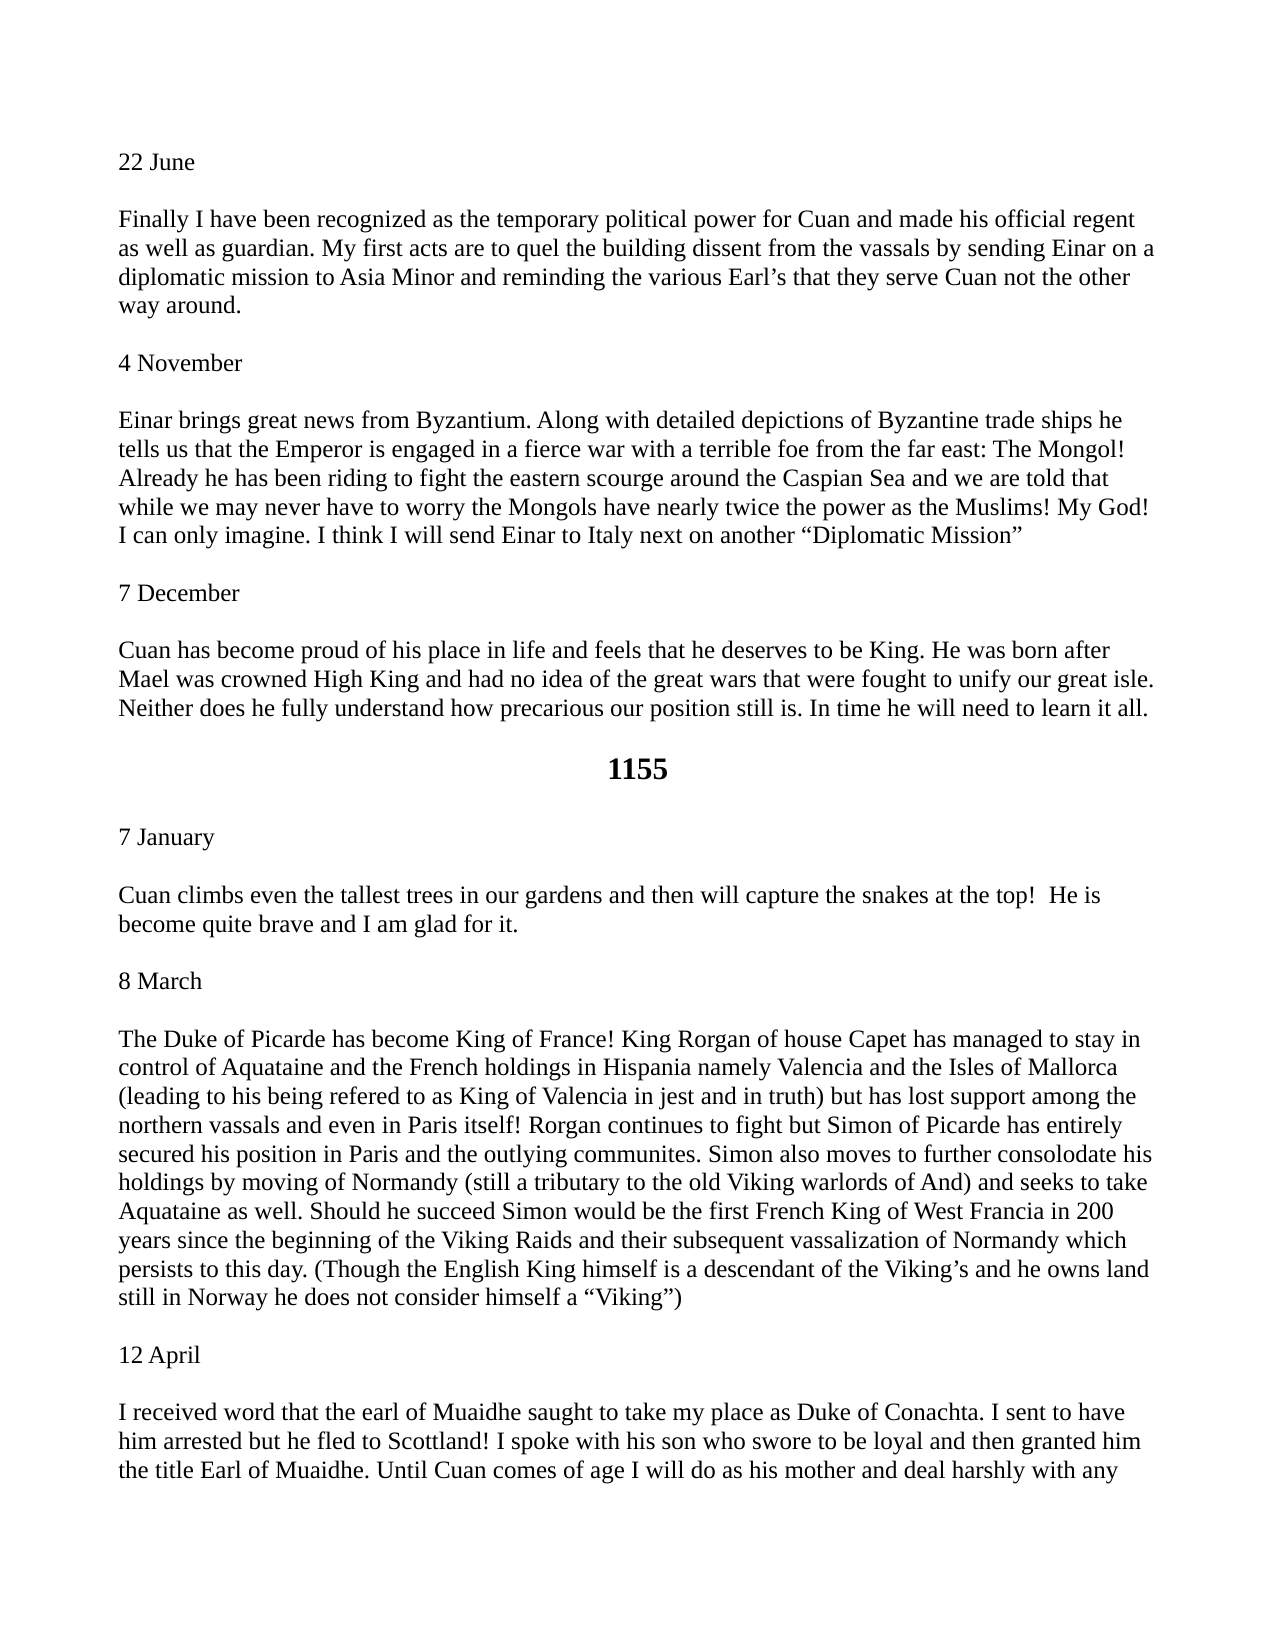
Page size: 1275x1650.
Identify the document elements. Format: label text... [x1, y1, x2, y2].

text Cuan climbs even the tallest trees in our gardens and then will capture the snakes at the top! He is become quite brave and I am glad for it. [118, 880, 1157, 937]
text 7 January [118, 822, 1157, 851]
text I received word that the earl of Muaidhe saught to take my place as Duke of Conachta. I sent to have him arrested but he fled to Scottland! I spoke with his son who swore to be loyal and then granted him the title Earl of Muaidhe. Until Cuan comes of age I will do as his mother and deal harshly with any [118, 1397, 1157, 1484]
text Einar brings great news from Byzantium. Along with detailed depictions of Byzantine trade ships he tells us that the Emperor is engaged in a fierce war with a terrible foe from the far east: The Mongol! Already he has been riding to fight the eastern scourge around the Caspian Sea and we are told that while we may never have to worry the Mongols have nearly twice the power as the Muslims! My God! I can only imagine. I think I will send Einar to Italy next on another “Diplomatic Mission” [118, 406, 1157, 549]
text 1155 [118, 751, 1157, 787]
text 7 December [118, 578, 1157, 607]
text Cuan has become proud of his place in life and feels that he deserves to be King. He was born after Mael was crowned High King and had no idea of the great wars that were fought to unify our great isle. Neither does he fully understand how precarious our position still is. In time he will need to learn it all. [118, 636, 1157, 722]
text 22 June [118, 147, 1157, 176]
text The Duke of Picarde has become King of France! King Rorgan of house Capet has managed to stay in control of Aquataine and the French holdings in Hispania namely Valencia and the Isles of Mallorca (leading to his being refered to as King of Valencia in jest and in truth) but has lost support among the northern vassals and even in Paris itself! Rorgan continues to fight but Simon of Picarde has entirely secured his position in Paris and the outlying communites. Simon also moves to further consolodate his holdings by moving of Normandy (still a tributary to the old Viking warlords of And) and seeks to take Aquataine as well. Should he succeed Simon would be the first French King of West Francia in 200 years since the beginning of the Viking Raids and their subsequent vassalization of Normandy which persists to this day. (Though the English King himself is a descendant of the Viking’s and he owns land still in Norway he does not consider himself a “Viking”) [118, 1024, 1157, 1311]
text Finally I have been recognized as the temporary political power for Cuan and made his official regent as well as guardian. My first acts are to quel the building dissent from the vassals by sending Einar on a diplomatic mission to Asia Minor and reminding the various Earl’s that they serve Cuan not the other way around. [118, 204, 1157, 319]
text 12 April [118, 1340, 1157, 1369]
text 4 November [118, 348, 1157, 377]
text 8 March [118, 966, 1157, 995]
